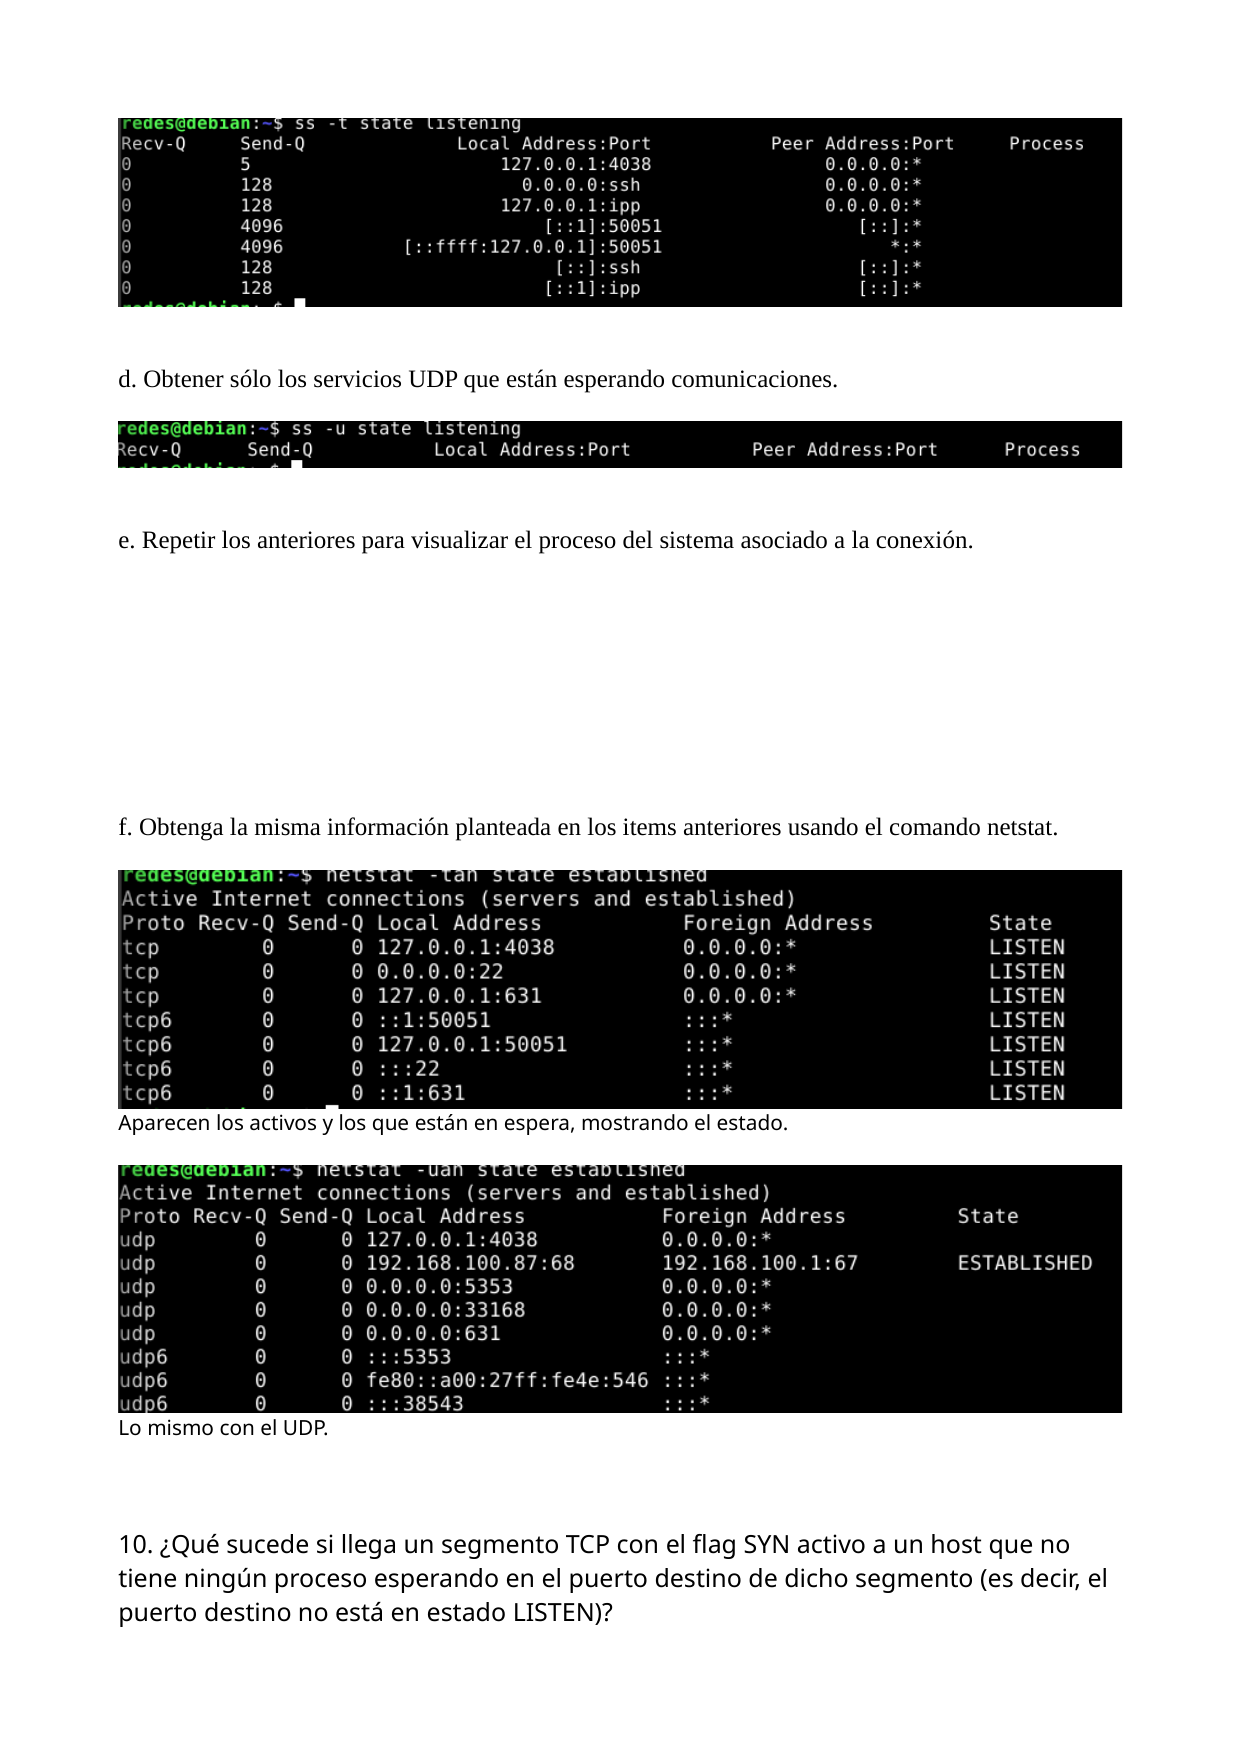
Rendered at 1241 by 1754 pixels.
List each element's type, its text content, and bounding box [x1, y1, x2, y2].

text d. Obtener sólo los servicios UDP que están esperando comunicaciones. [118, 364, 1122, 392]
text e. Repetir los anteriores para visualizar el proceso del sistema asociado a la conexión. [118, 525, 1122, 553]
picture [118, 421, 1123, 468]
text 10. ¿Qué sucede si llega un segmento TCP con el flag SYN activo a un host que no tiene ningún proceso esperando en el puerto destino de dicho segmento (es decir, el puerto destino no está en estado LISTEN)? [118, 1526, 1122, 1628]
text f. Obtenga la misma información planteada en los items anteriores usando el comando netstat. [118, 812, 1122, 842]
picture [118, 870, 1123, 1109]
picture [118, 118, 1123, 307]
picture [118, 1165, 1123, 1413]
text Lo mismo con el UDP. [118, 1413, 1122, 1441]
text Aparecen los activos y los que están en espera, mostrando el estado. [118, 1109, 1122, 1137]
